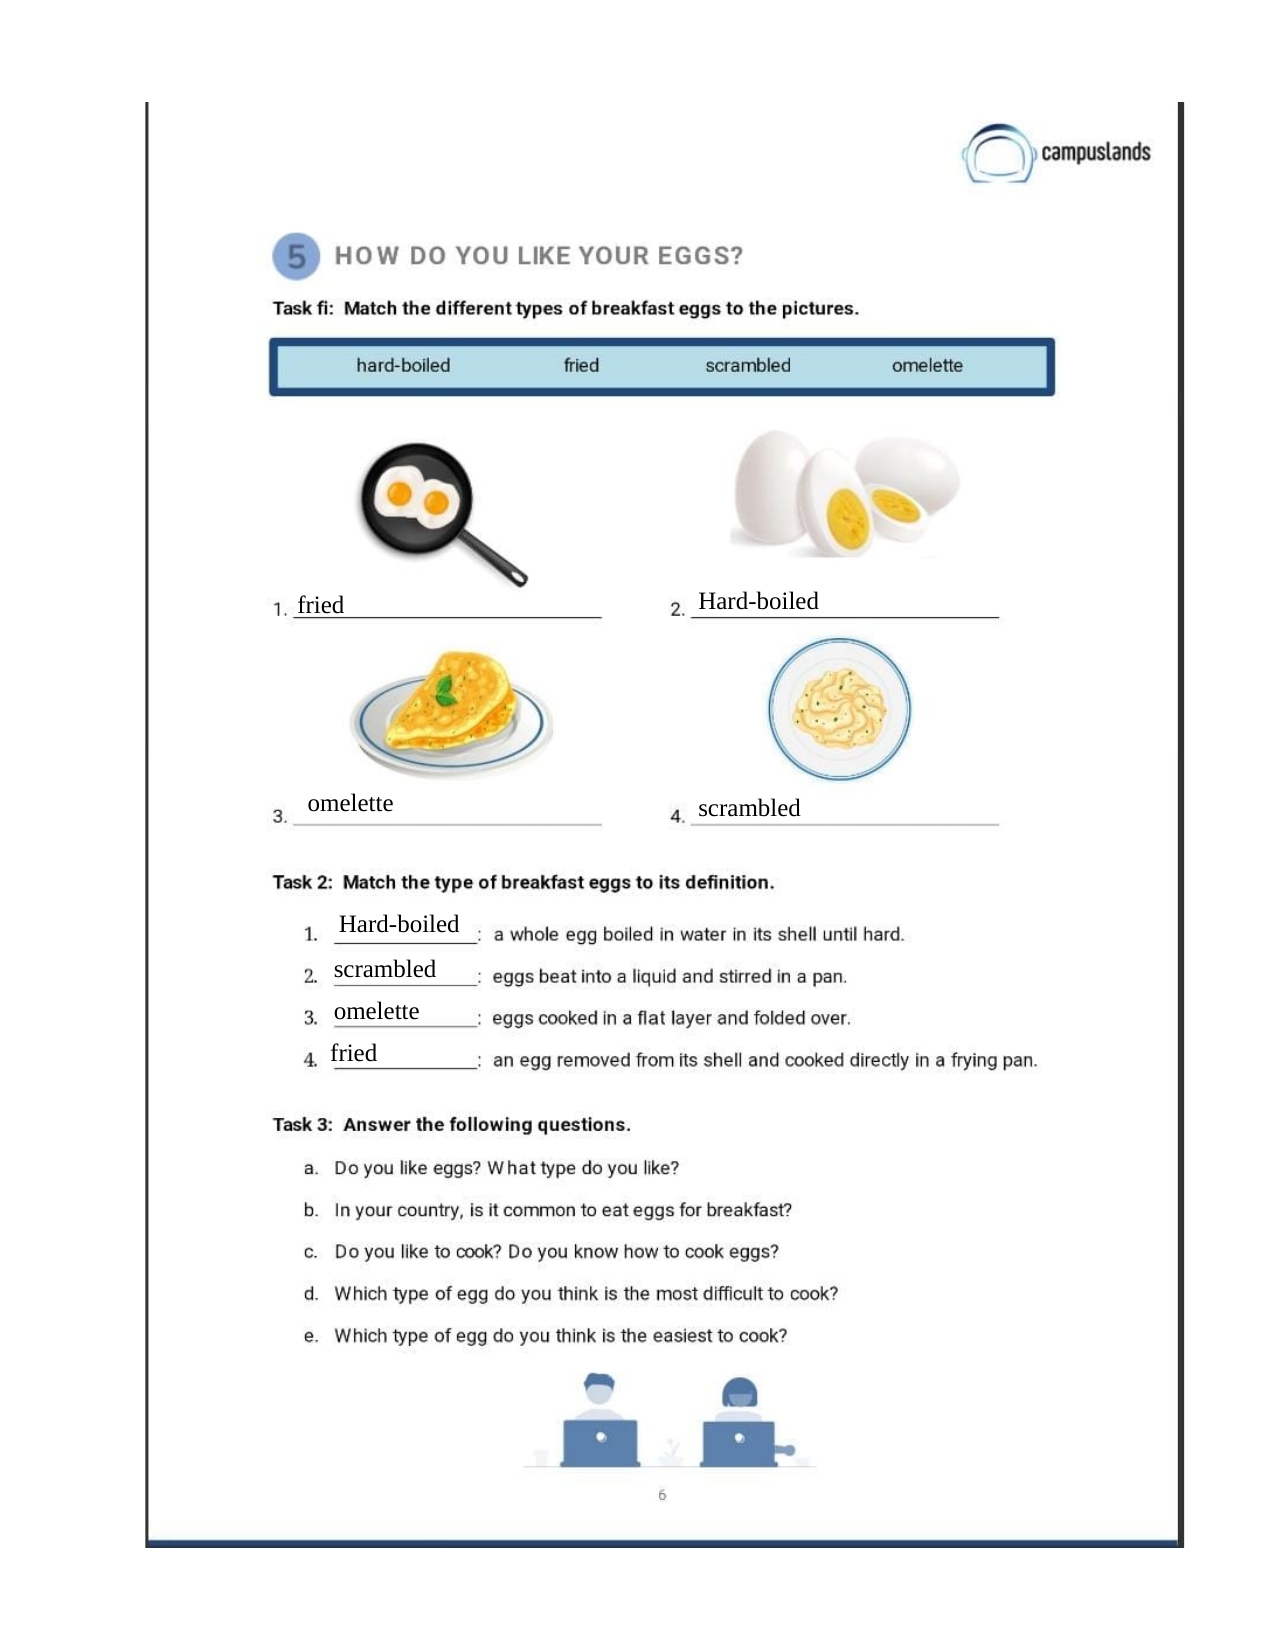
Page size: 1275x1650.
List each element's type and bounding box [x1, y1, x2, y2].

picture [145, 102, 1185, 1548]
